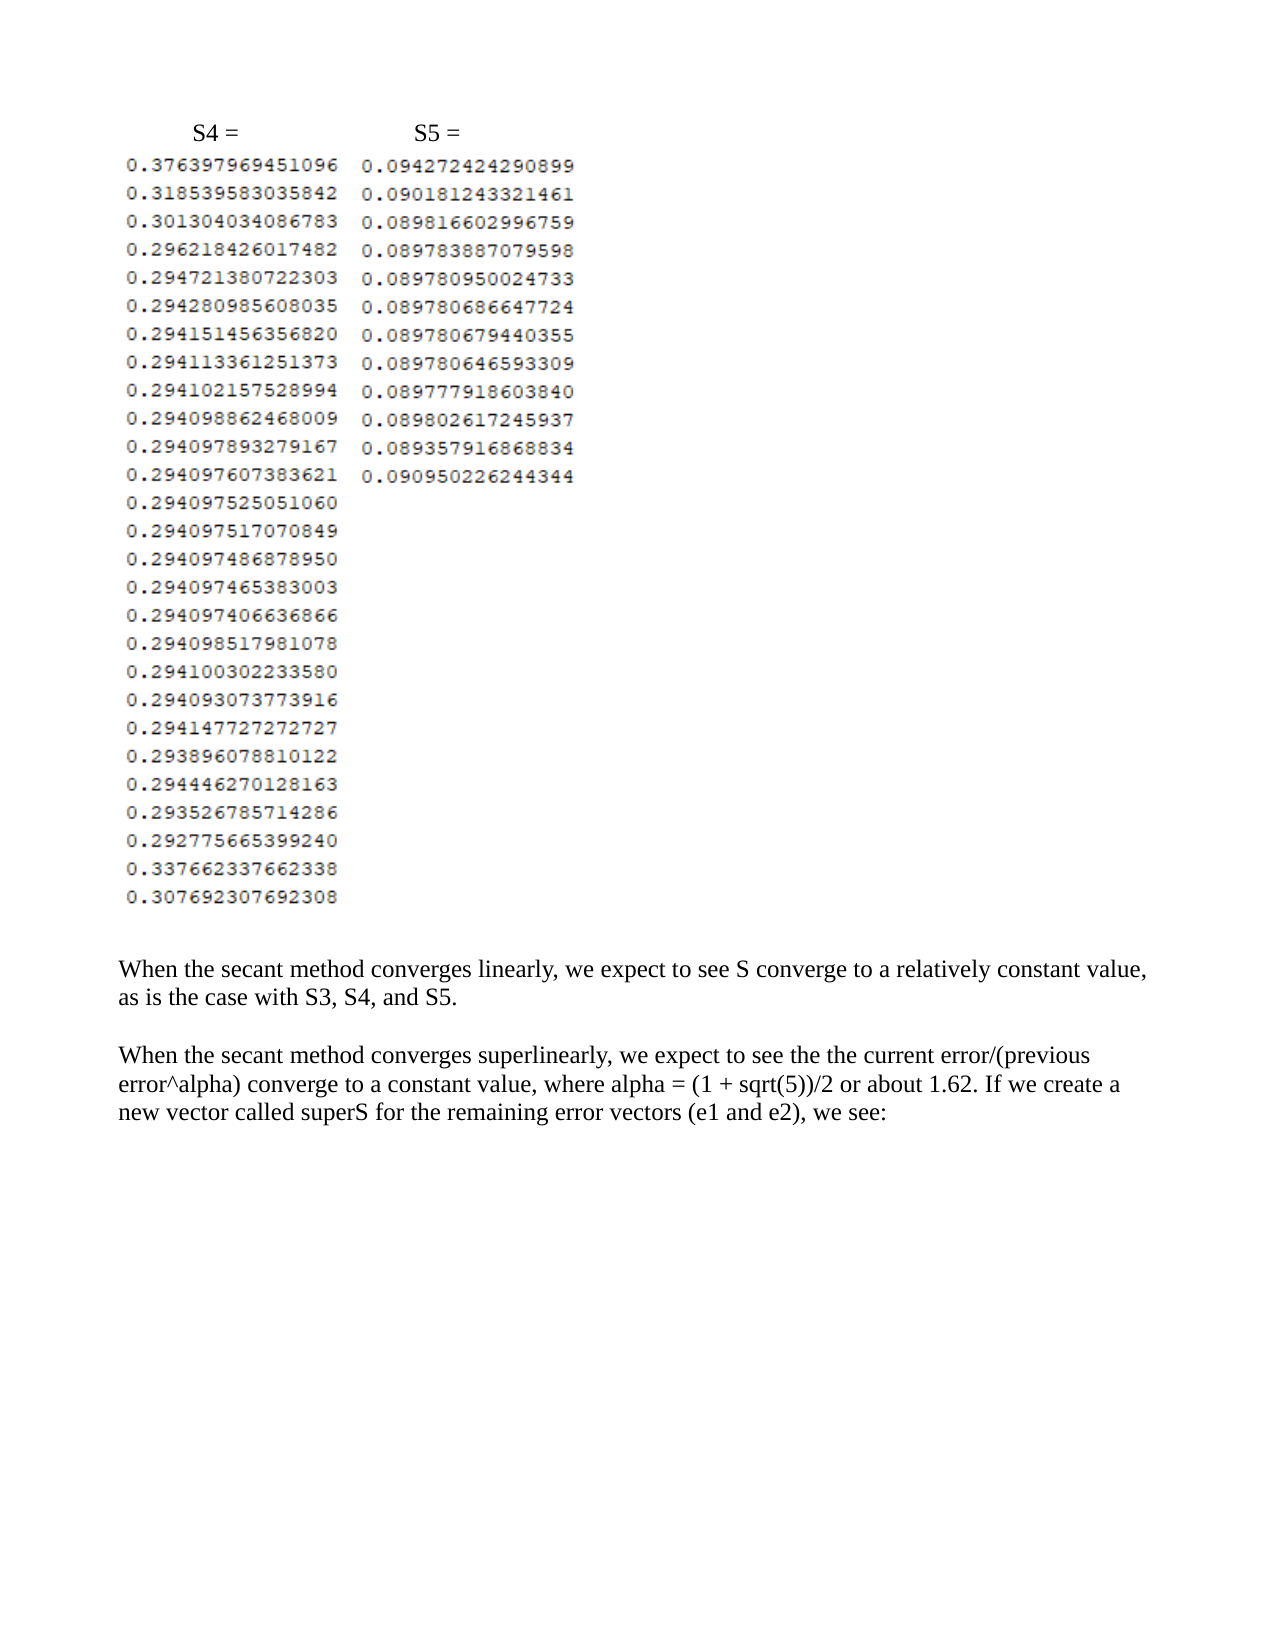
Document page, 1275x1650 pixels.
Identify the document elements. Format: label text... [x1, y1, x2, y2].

text S4 = S5 = [118, 118, 1157, 147]
text When the secant method converges linearly, we expect to see S converge to a relatively constant value, as is the case with S3, S4, and S5. [118, 954, 1157, 1011]
text When the secant method converges superlinearly, we expect to see the the current error/(previous error^alpha) converge to a constant value, where alpha = (1 + sqrt(5))/2 or about 1.62. If we create a new vector called superS for the remaining error vectors (e1 and e2), we see: [118, 1040, 1157, 1126]
